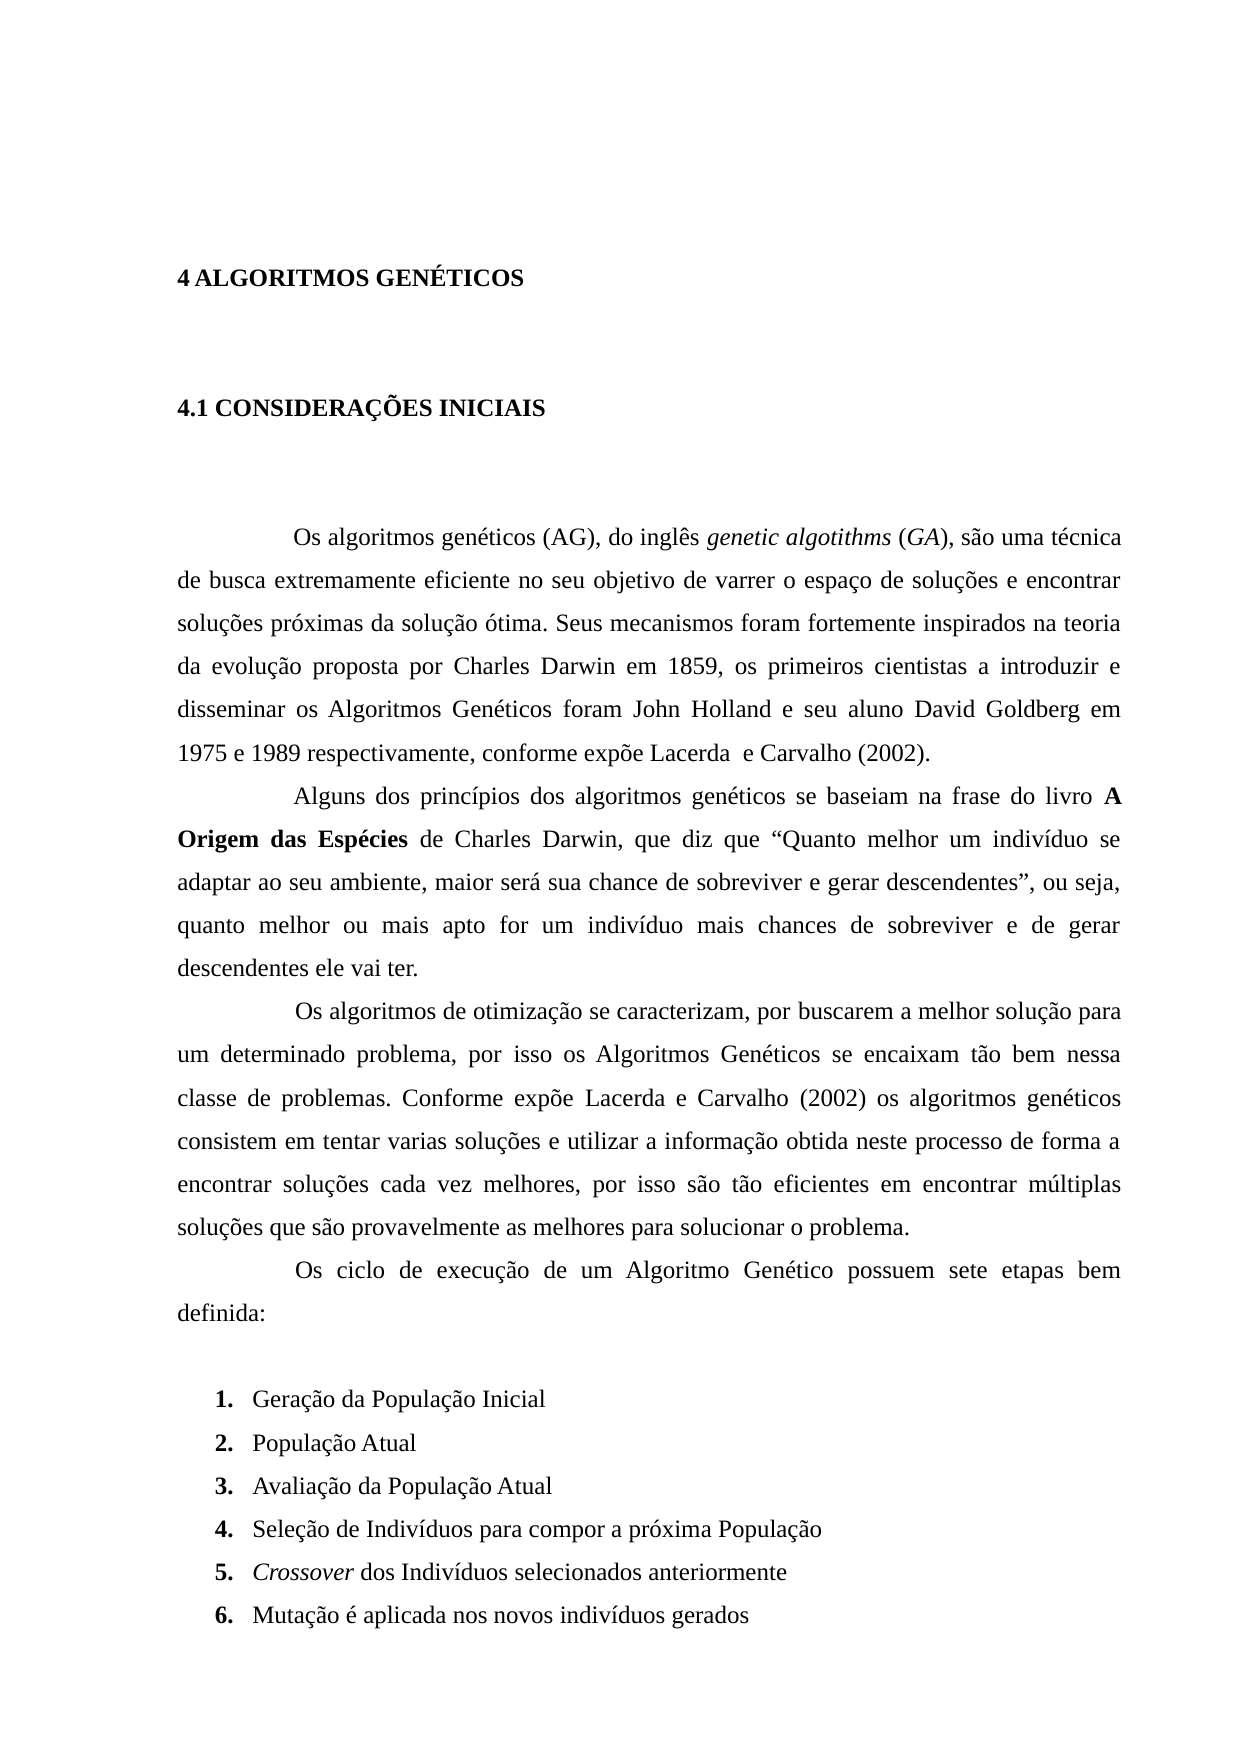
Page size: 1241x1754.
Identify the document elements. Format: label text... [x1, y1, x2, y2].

list Mutação é aplicada nos novos indivíduos gerados [214, 1600, 1122, 1629]
text 4.1 CONSIDERAÇÕES INICIAIS [177, 393, 1122, 421]
text Os ciclo de execução de um Algoritmo Genético possuem sete etapas bem definida: [177, 1255, 1122, 1327]
text Os algoritmos de otimização se caracterizam, por buscarem a melhor solução para um determinado problema, por isso os Algoritmos Genéticos se encaixam tão bem nessa classe de problemas. Conforme expõe Lacerda e Carvalho (2002) os algoritmos genéticos consistem em tentar varias soluções e utilizar a informação obtida neste processo de forma a encontrar soluções cada vez melhores, por isso são tão eficientes em encontrar múltiplas soluções que são provavelmente as melhores para solucionar o problema. [177, 996, 1122, 1241]
list Avaliação da População Atual [214, 1471, 1122, 1499]
list Seleção de Indivíduos para compor a próxima População [214, 1514, 1122, 1543]
list Crossover dos Indivíduos selecionados anteriormente [214, 1557, 1122, 1586]
text Alguns dos princípios dos algoritmos genéticos se baseiam na frase do livro A Origem das Espécies de Charles Darwin, que diz que “Quanto melhor um indivíduo se adaptar ao seu ambiente, maior será sua chance de sobreviver e gerar descendentes”, ou seja, quanto melhor ou mais apto for um indivíduo mais chances de sobreviver e de gerar descendentes ele vai ter. [177, 781, 1122, 982]
list Geração da População Inicial [214, 1384, 1122, 1413]
text 4 ALGORITMOS GENÉTICOS [177, 263, 1122, 292]
text Os algoritmos genéticos (AG), do inglês genetic algotithms (GA), são uma técnica de busca extremamente eficiente no seu objetivo de varrer o espaço de soluções e encontrar soluções próximas da solução ótima. Seus mecanismos foram fortemente inspirados na teoria da evolução proposta por Charles Darwin em 1859, os primeiros cientistas a introduzir e disseminar os Algoritmos Genéticos foram John Holland e seu aluno David Goldberg em 1975 e 1989 respectivamente, conforme expõe Lacerda e Carvalho (2002). [177, 522, 1122, 766]
list População Atual [214, 1428, 1122, 1456]
